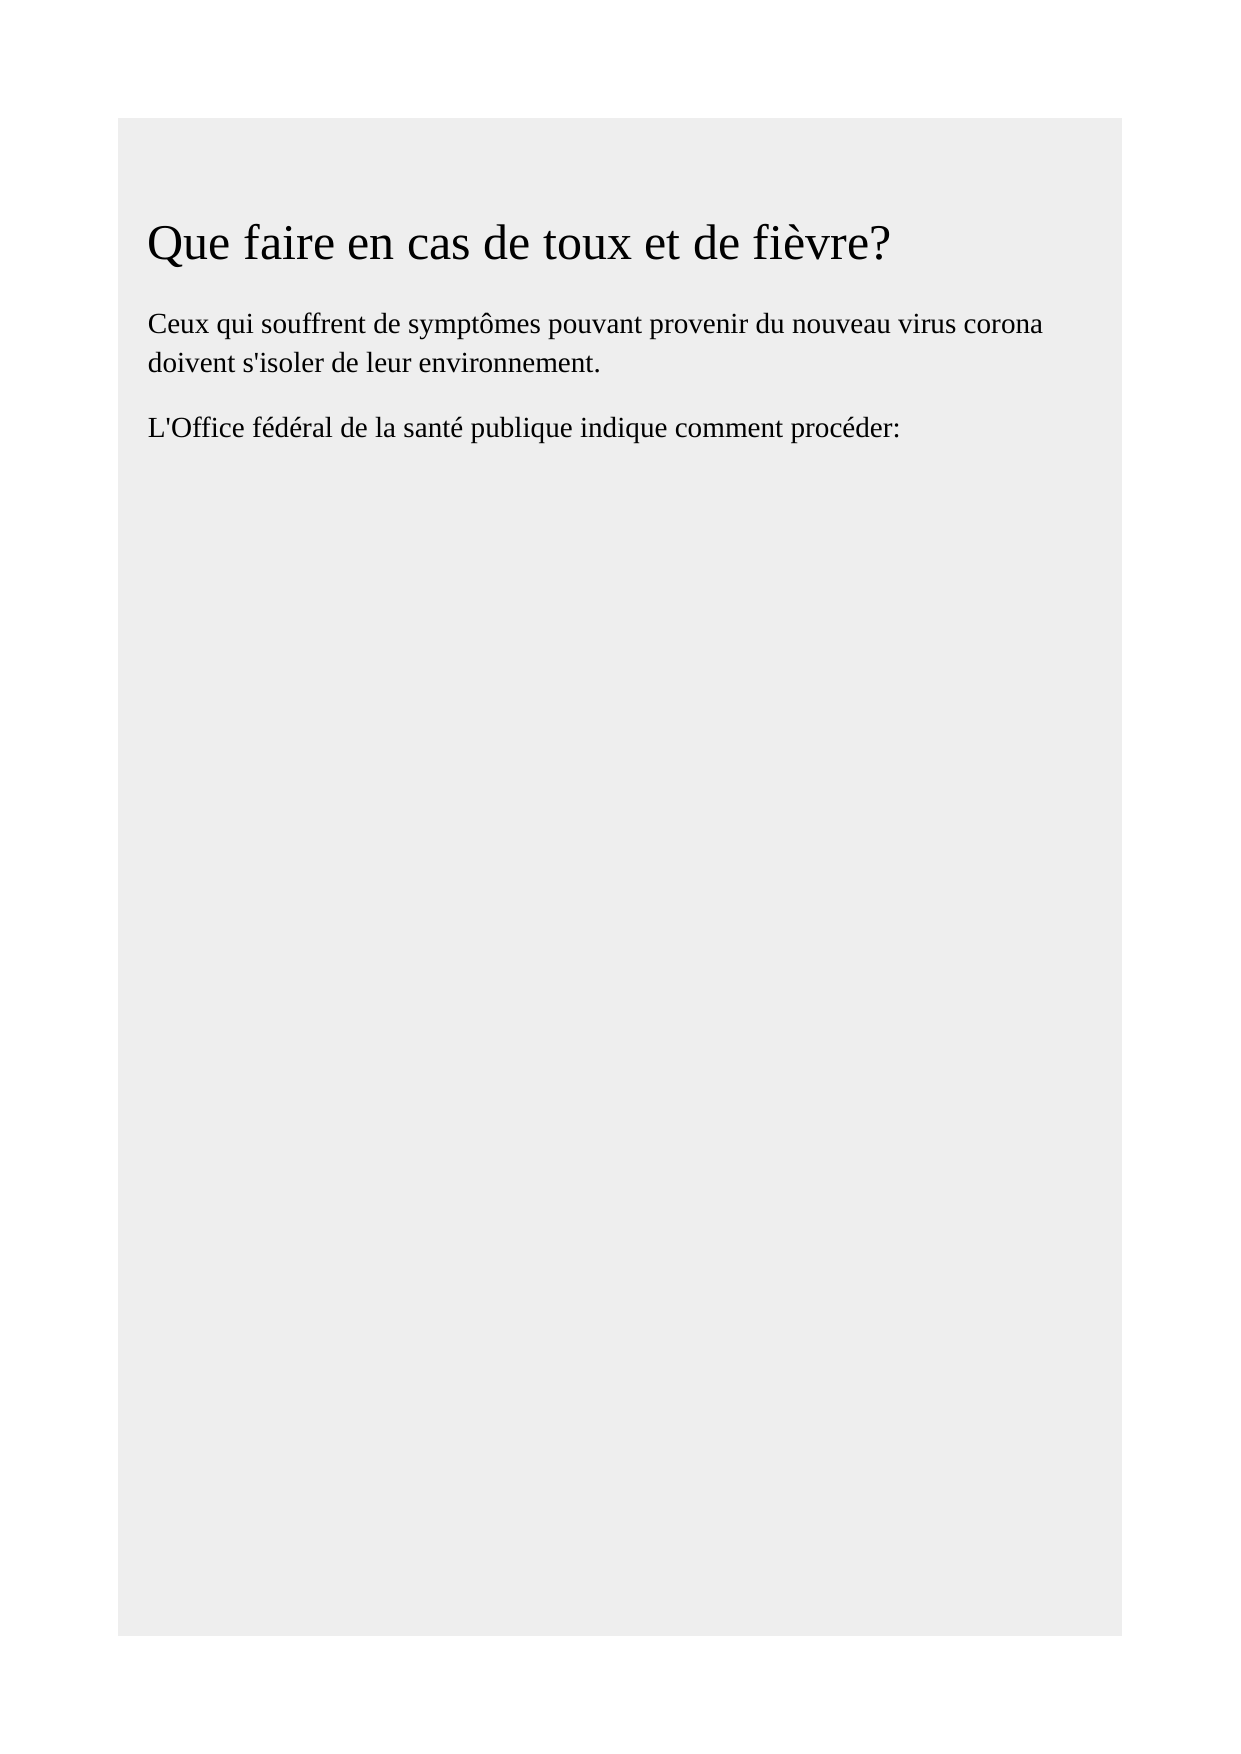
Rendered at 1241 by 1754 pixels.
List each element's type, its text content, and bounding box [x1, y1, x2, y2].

text Que faire en cas de toux et de fièvre? [148, 213, 1122, 271]
text Ceux qui souffrent de symptômes pouvant provenir du nouveau virus corona doivent s'isoler de leur environnement. [148, 306, 1122, 378]
text L'Office fédéral de la santé publique indique comment procéder: [148, 410, 1122, 444]
